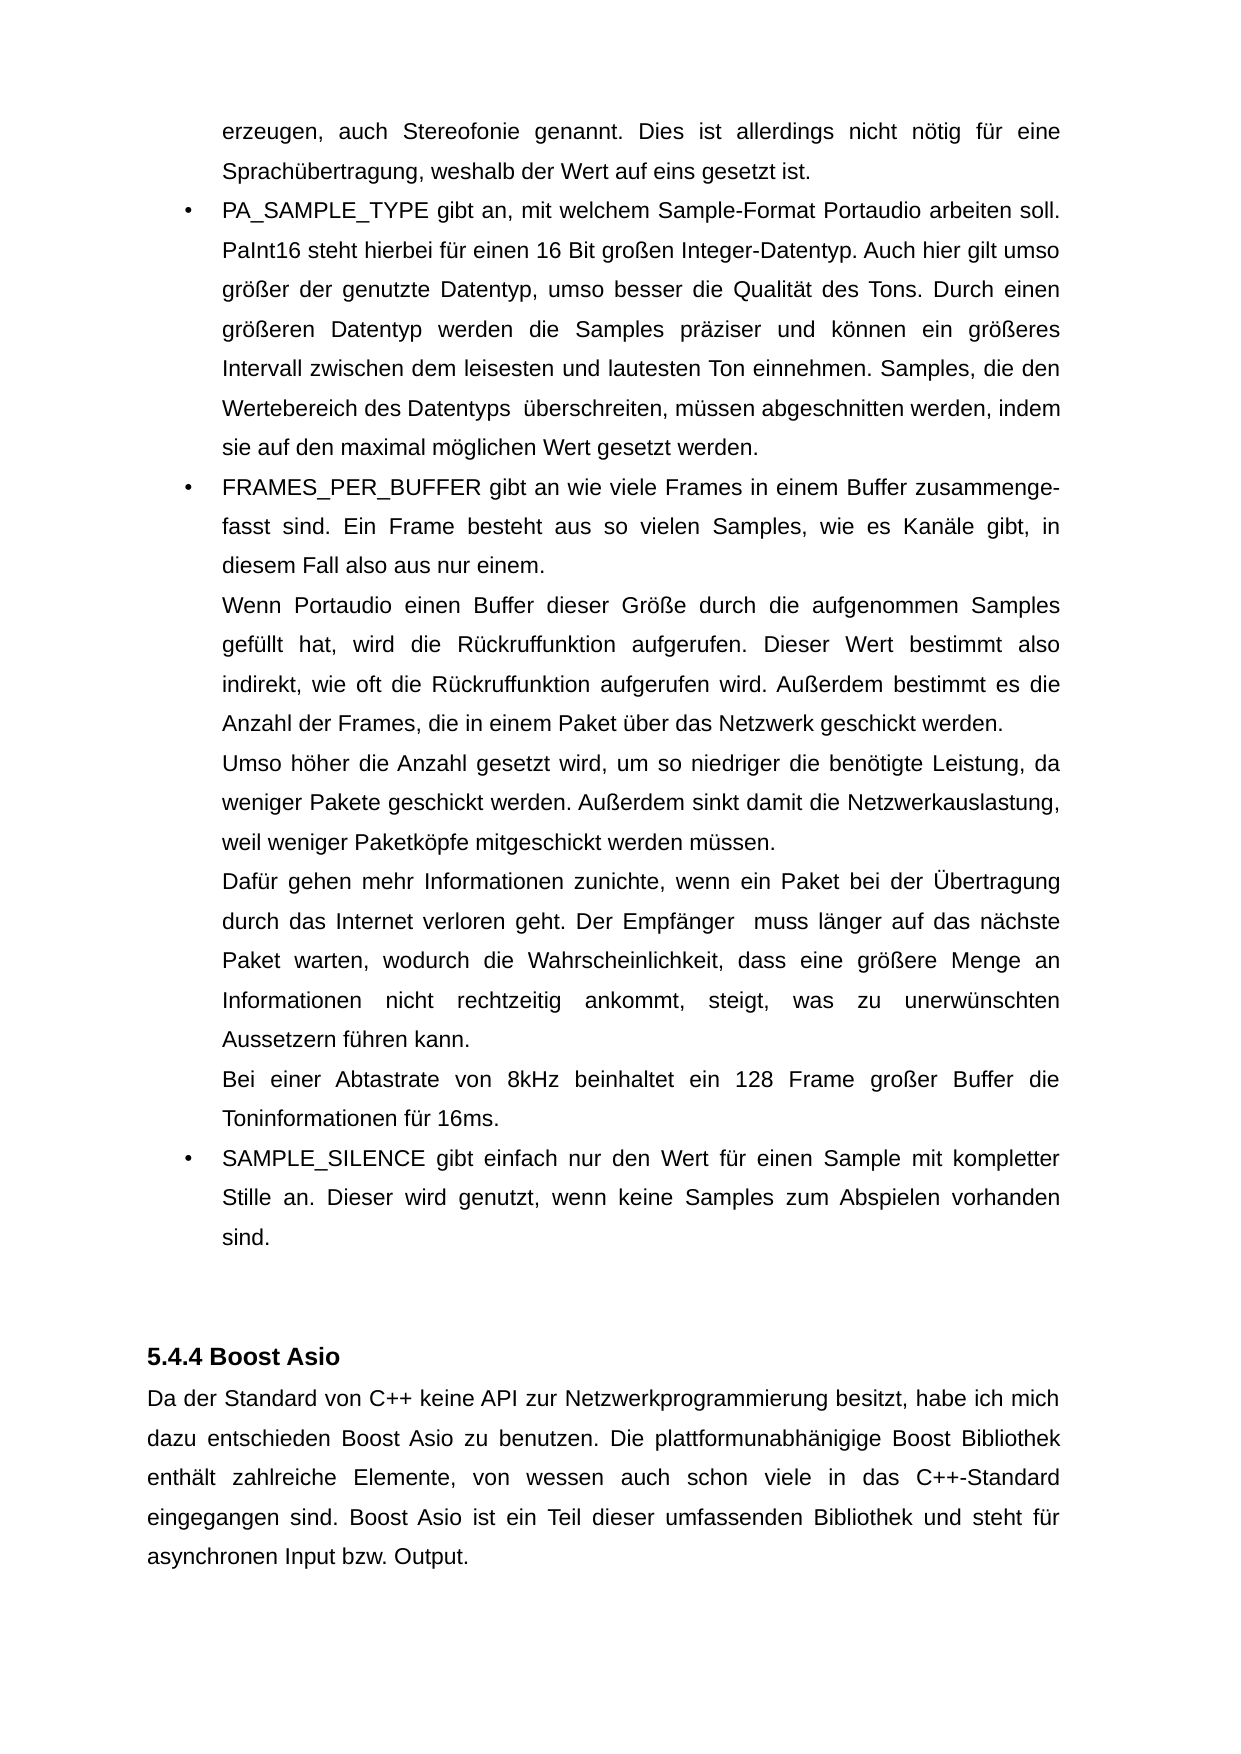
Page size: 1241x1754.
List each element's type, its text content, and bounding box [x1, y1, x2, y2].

list Dafür gehen mehr Informationen zunichte, wenn ein Paket bei der Übertragung durch das Internet verloren geht. Der Empfänger muss länger auf das nächste Paket warten, wodurch die Wahrscheinlichkeit, dass eine größere Menge an Informationen nicht rechtzeitig ankommt, steigt, was zu unerwünschten Aussetzern führen kann. [184, 868, 1061, 1052]
list Bei einer Abtastrate von 8kHz beinhaltet ein 128 Frame großer Buffer die Toninformationen für 16ms. [184, 1066, 1061, 1131]
list PA_SAMPLE_TYPE gibt an, mit welchem Sample-Format Portaudio arbeiten soll. PaInt16 steht hierbei für einen 16 Bit großen Integer-Datentyp. Auch hier gilt umso größer der genutzte Datentyp, umso besser die Qualität des Tons. Durch einen größeren Datentyp werden die Samples präziser und können ein größeres Intervall zwischen dem leisesten und lautesten Ton einnehmen. Samples, die den Wertebereich des Datentyps überschreiten, müssen abgeschnitten werden, indem sie auf den maximal möglichen Wert gesetzt werden. [184, 197, 1061, 460]
text Da der Standard von C++ keine API zur Netzwerkprogrammierung besitzt, habe ich mich dazu entschieden Boost Asio zu benutzen. Die plattformunabhänigige Boost Bibliothek enthält zahlreiche Elemente, von wessen auch schon viele in das C++-Standard eingegangen sind. Boost Asio ist ein Teil dieser umfassenden Bibliothek und steht für asynchronen Input bzw. Output. [147, 1385, 1061, 1569]
list Wenn Portaudio einen Buffer dieser Größe durch die aufgenommen Samples gefüllt hat, wird die Rückruffunktion aufgerufen. Dieser Wert bestimmt also indirekt, wie oft die Rückruffunktion aufgerufen wird. Außerdem bestimmt es die Anzahl der Frames, die in einem Paket über das Netzwerk geschickt werden. [184, 592, 1061, 737]
list SAMPLE_SILENCE gibt einfach nur den Wert für einen Sample mit kompletter Stille an. Dieser wird genutzt, wenn keine Samples zum Abspielen vorhanden sind. [184, 1144, 1061, 1250]
list erzeugen, auch Stereofonie genannt. Dies ist allerdings nicht nötig für eine Sprachübertragung, weshalb der Wert auf eins gesetzt ist. [184, 118, 1061, 184]
list FRAMES_PER_BUFFER gibt an wie viele Frames in einem Buffer zusammenge-fasst sind. Ein Frame besteht aus so vielen Samples, wie es Kanäle gibt, in diesem Fall also aus nur einem. [184, 473, 1061, 579]
list Umso höher die Anzahl gesetzt wird, um so niedriger die benötigte Leistung, da weniger Pakete geschickt werden. Außerdem sinkt damit die Netzwerkauslastung, weil weniger Paketköpfe mitgeschickt werden müssen. [184, 750, 1061, 855]
text 5.4.4 Boost Asio [147, 1342, 1061, 1371]
